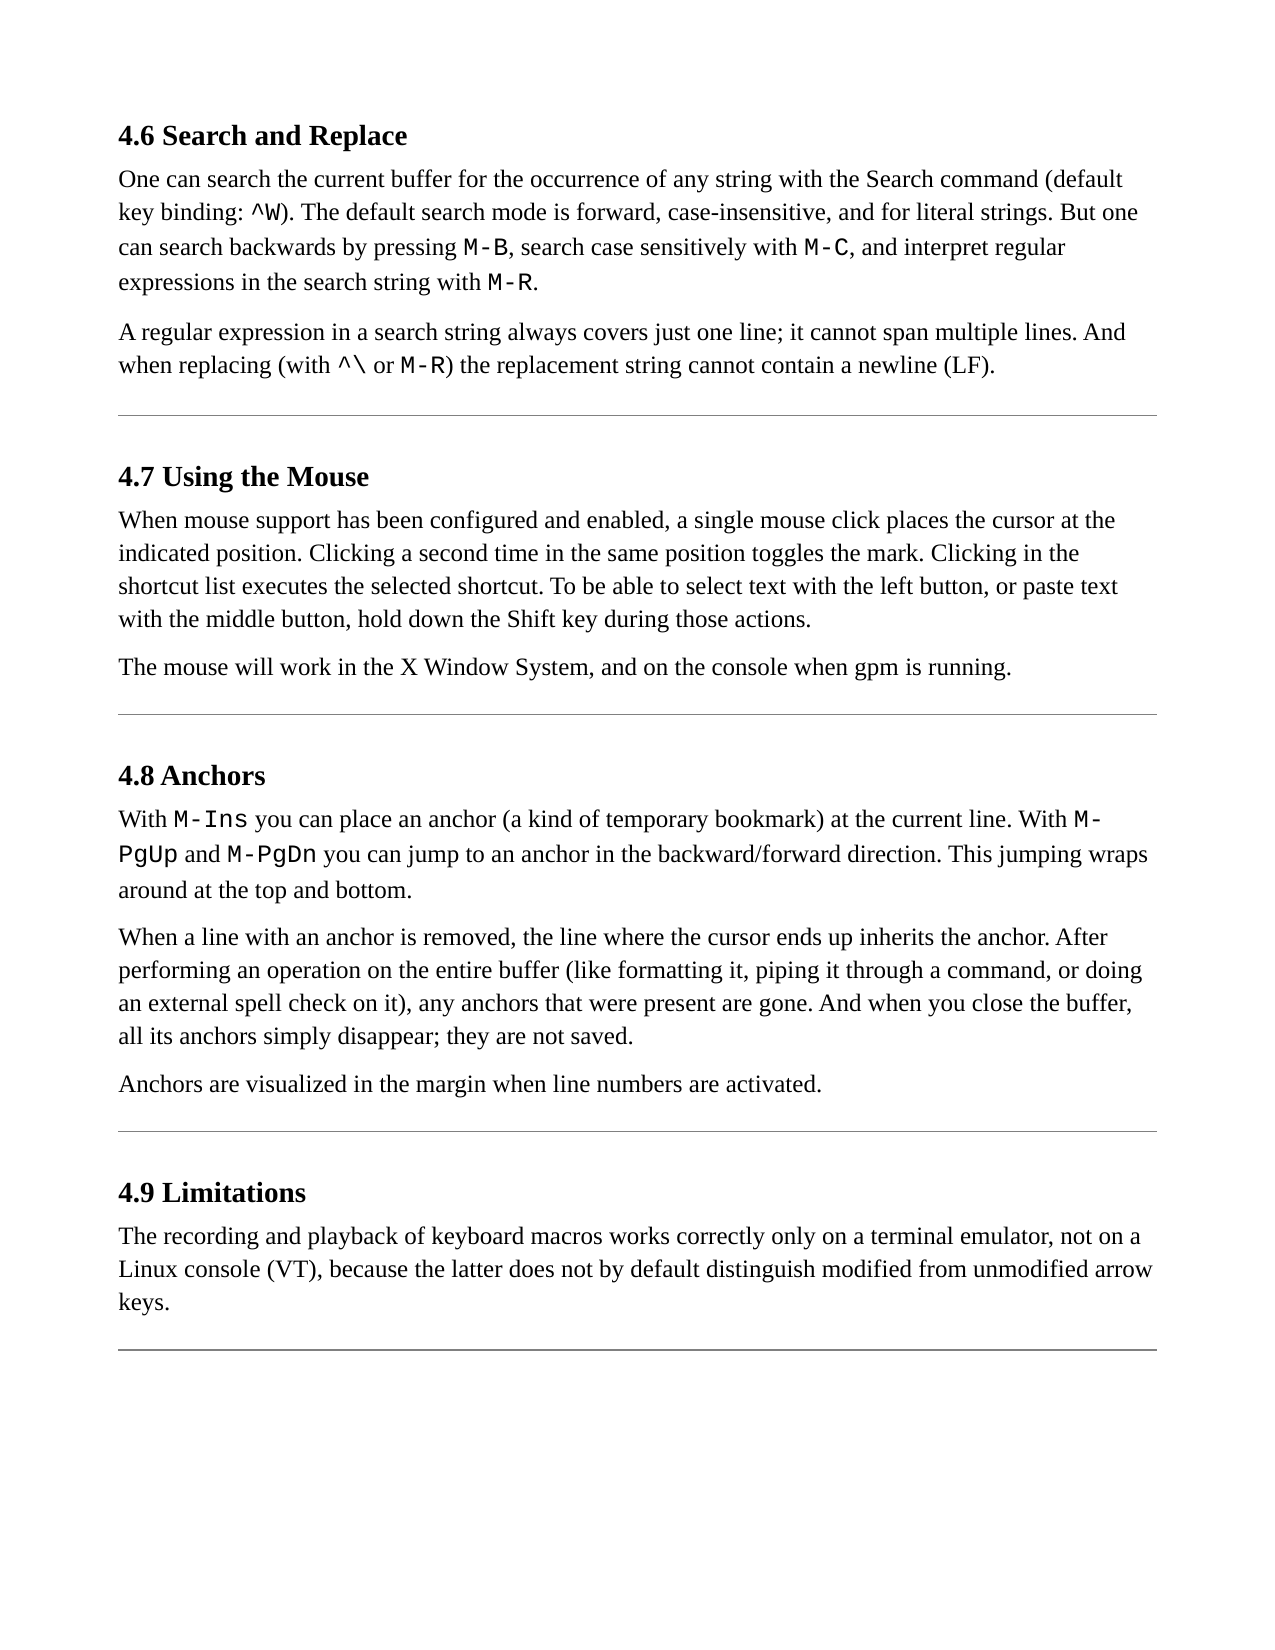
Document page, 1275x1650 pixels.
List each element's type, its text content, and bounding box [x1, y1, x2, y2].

text When mouse support has been configured and enabled, a single mouse click places the cursor at the indicated position. Clicking a second time in the same position toggles the mark. Clicking in the shortcut list executes the selected shortcut. To be able to select text with the left button, or paste text with the middle button, hold down the Shift key during those actions. [118, 505, 1157, 633]
text Anchors are visualized in the margin when line numbers are activated. [118, 1069, 1157, 1098]
subtitle 4.6 Search and Replace [118, 118, 1157, 152]
text A regular expression in a search string always covers just one line; it cannot span multiple lines. And when replacing (with ^\ or M-R) the replacement string cannot contain a newline (LF). [118, 317, 1157, 381]
text The mouse will work in the X Window System, and on the console when gpm is running. [118, 652, 1157, 681]
text The recording and playback of keyboard macros works correctly only on a terminal emulator, not on a Linux console (VT), because the latter does not by default distinguish modified from unmodified arrow keys. [118, 1221, 1157, 1316]
text When a line with an anchor is removed, the line where the cursor ends up inherits the anchor. After performing an operation on the entire buffer (like formatting it, piping it through a command, or doing an external spell check on it), any anchors that were present are gone. And when you close the buffer, all its anchors simply disappear; they are not saved. [118, 922, 1157, 1050]
text With M-Ins you can place an anchor (a kind of temporary bookmark) at the current line. With M-PgUp and M-PgDn you can jump to an anchor in the backward/forward direction. This jumping wraps around at the top and bottom. [118, 804, 1157, 903]
subtitle 4.7 Using the Mouse [118, 459, 1157, 493]
subtitle 4.9 Limitations [118, 1175, 1157, 1209]
text One can search the current buffer for the occurrence of any string with the Search command (default key binding: ^W). The default search mode is forward, case-insensitive, and for literal strings. But one can search backwards by pressing M-B, search case sensitively with M-C, and interpret regular expressions in the search string with M-R. [118, 164, 1157, 298]
subtitle 4.8 Anchors [118, 758, 1157, 792]
